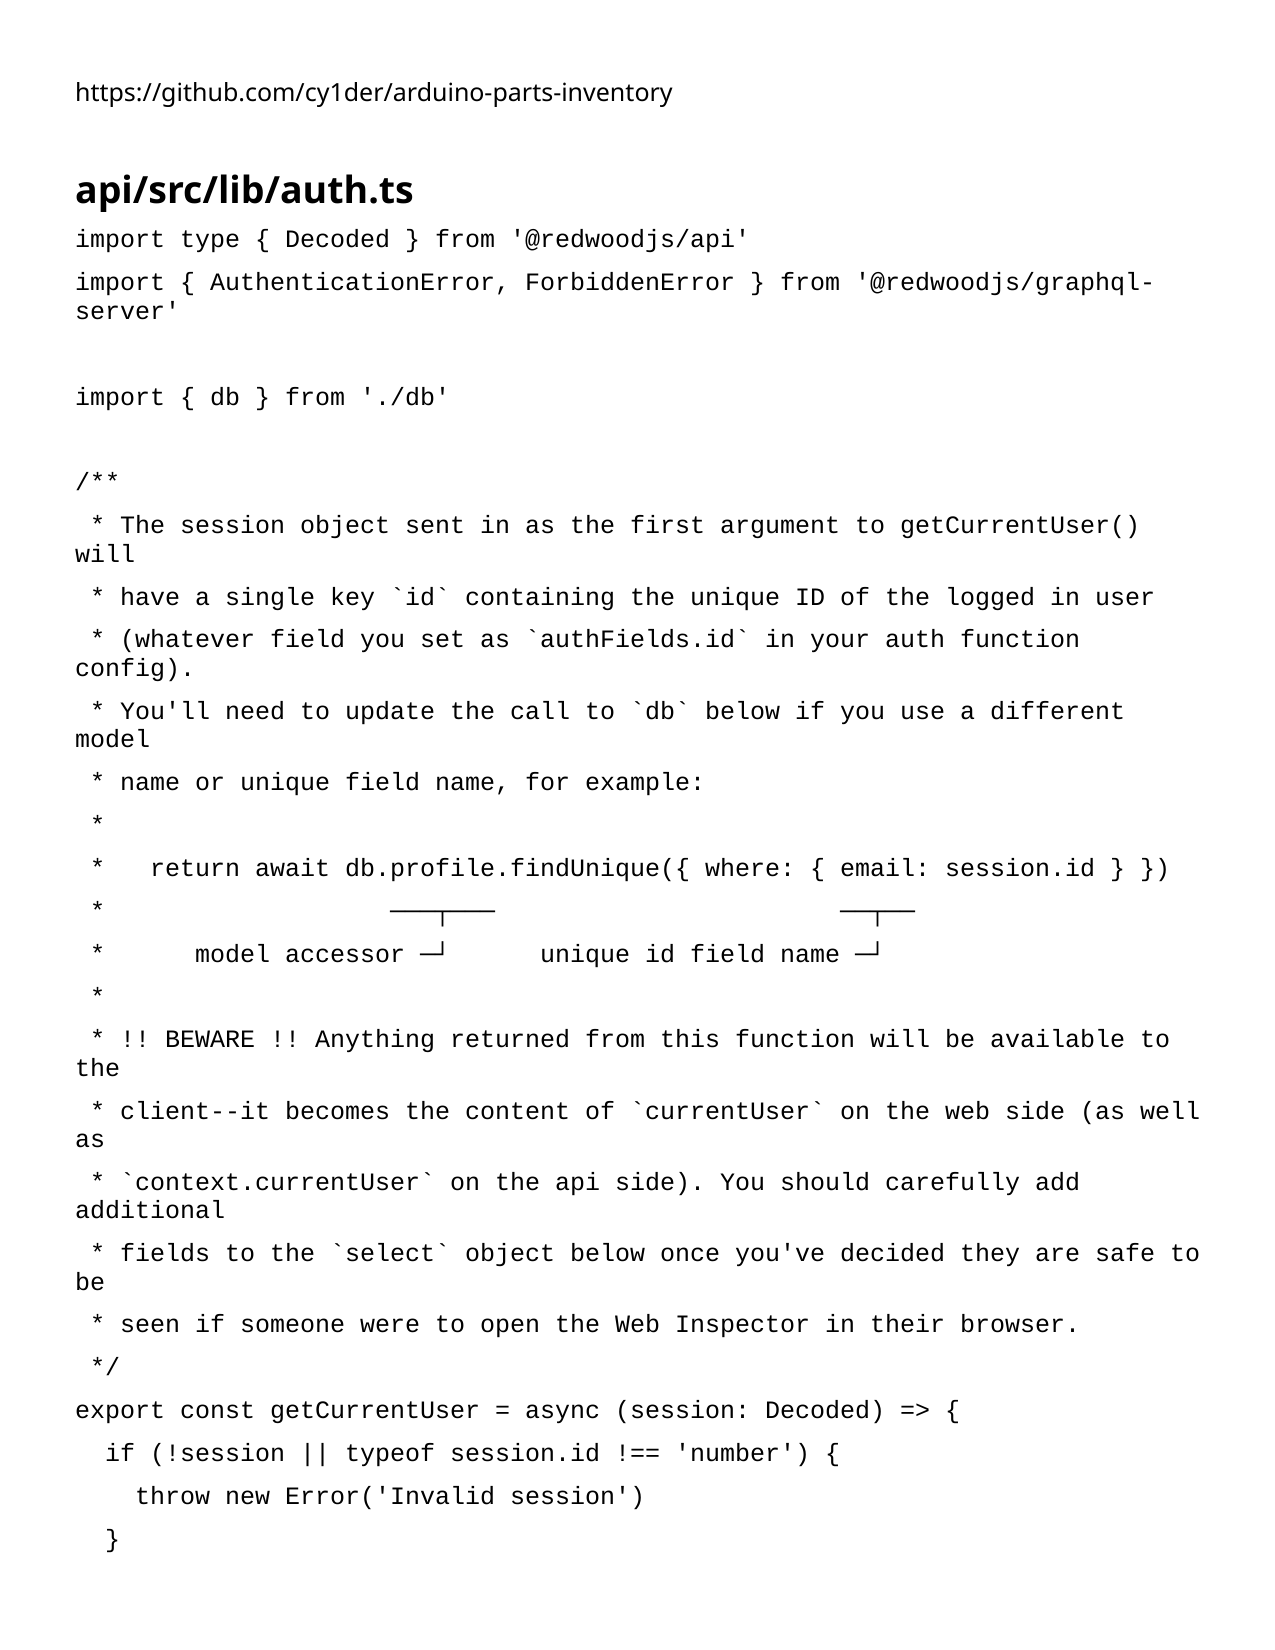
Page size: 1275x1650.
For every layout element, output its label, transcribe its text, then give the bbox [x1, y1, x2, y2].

text * return await db.profile.findUnique({ where: { email: session.id } }) [75, 855, 1200, 884]
text import { AuthenticationError, ForbiddenError } from '@redwoodjs/graphql-server' [75, 270, 1200, 327]
text /** [75, 470, 1200, 498]
text * client--it becomes the content of `currentUser` on the web side (as well as [75, 1098, 1200, 1155]
subtitle api/src/lib/auth.ts [75, 163, 1200, 214]
text * The session object sent in as the first argument to getCurrentUser() will [75, 513, 1200, 569]
text * `context.currentUser` on the api side). You should carefully add additional [75, 1169, 1200, 1226]
text * You'll need to update the call to `db` below if you use a different model [75, 698, 1200, 755]
text * ───┬─── ──┬── [75, 898, 1200, 927]
text * [75, 984, 1200, 1012]
text import { db } from './db' [75, 384, 1200, 412]
text * fields to the `select` object below once you've decided they are safe to be [75, 1241, 1200, 1297]
text * name or unique field name, for example: [75, 769, 1200, 798]
text import type { Decoded } from '@redwoodjs/api' [75, 227, 1200, 255]
text * seen if someone were to open the Web Inspector in their browser. [75, 1312, 1200, 1340]
text * !! BEWARE !! Anything returned from this function will be available to the [75, 1027, 1200, 1084]
text * [75, 812, 1200, 841]
text * have a single key `id` containing the unique ID of the logged in user [75, 584, 1200, 612]
text throw new Error('Invalid session') [75, 1484, 1200, 1512]
text * (whatever field you set as `authFields.id` in your auth function config). [75, 627, 1200, 684]
text * model accessor ─┘ unique id field name ─┘ [75, 941, 1200, 969]
text if (!session || typeof session.id !== 'number') { [75, 1441, 1200, 1469]
text */ [75, 1355, 1200, 1383]
text } [75, 1527, 1200, 1555]
text export const getCurrentUser = async (session: Decoded) => { [75, 1398, 1200, 1426]
